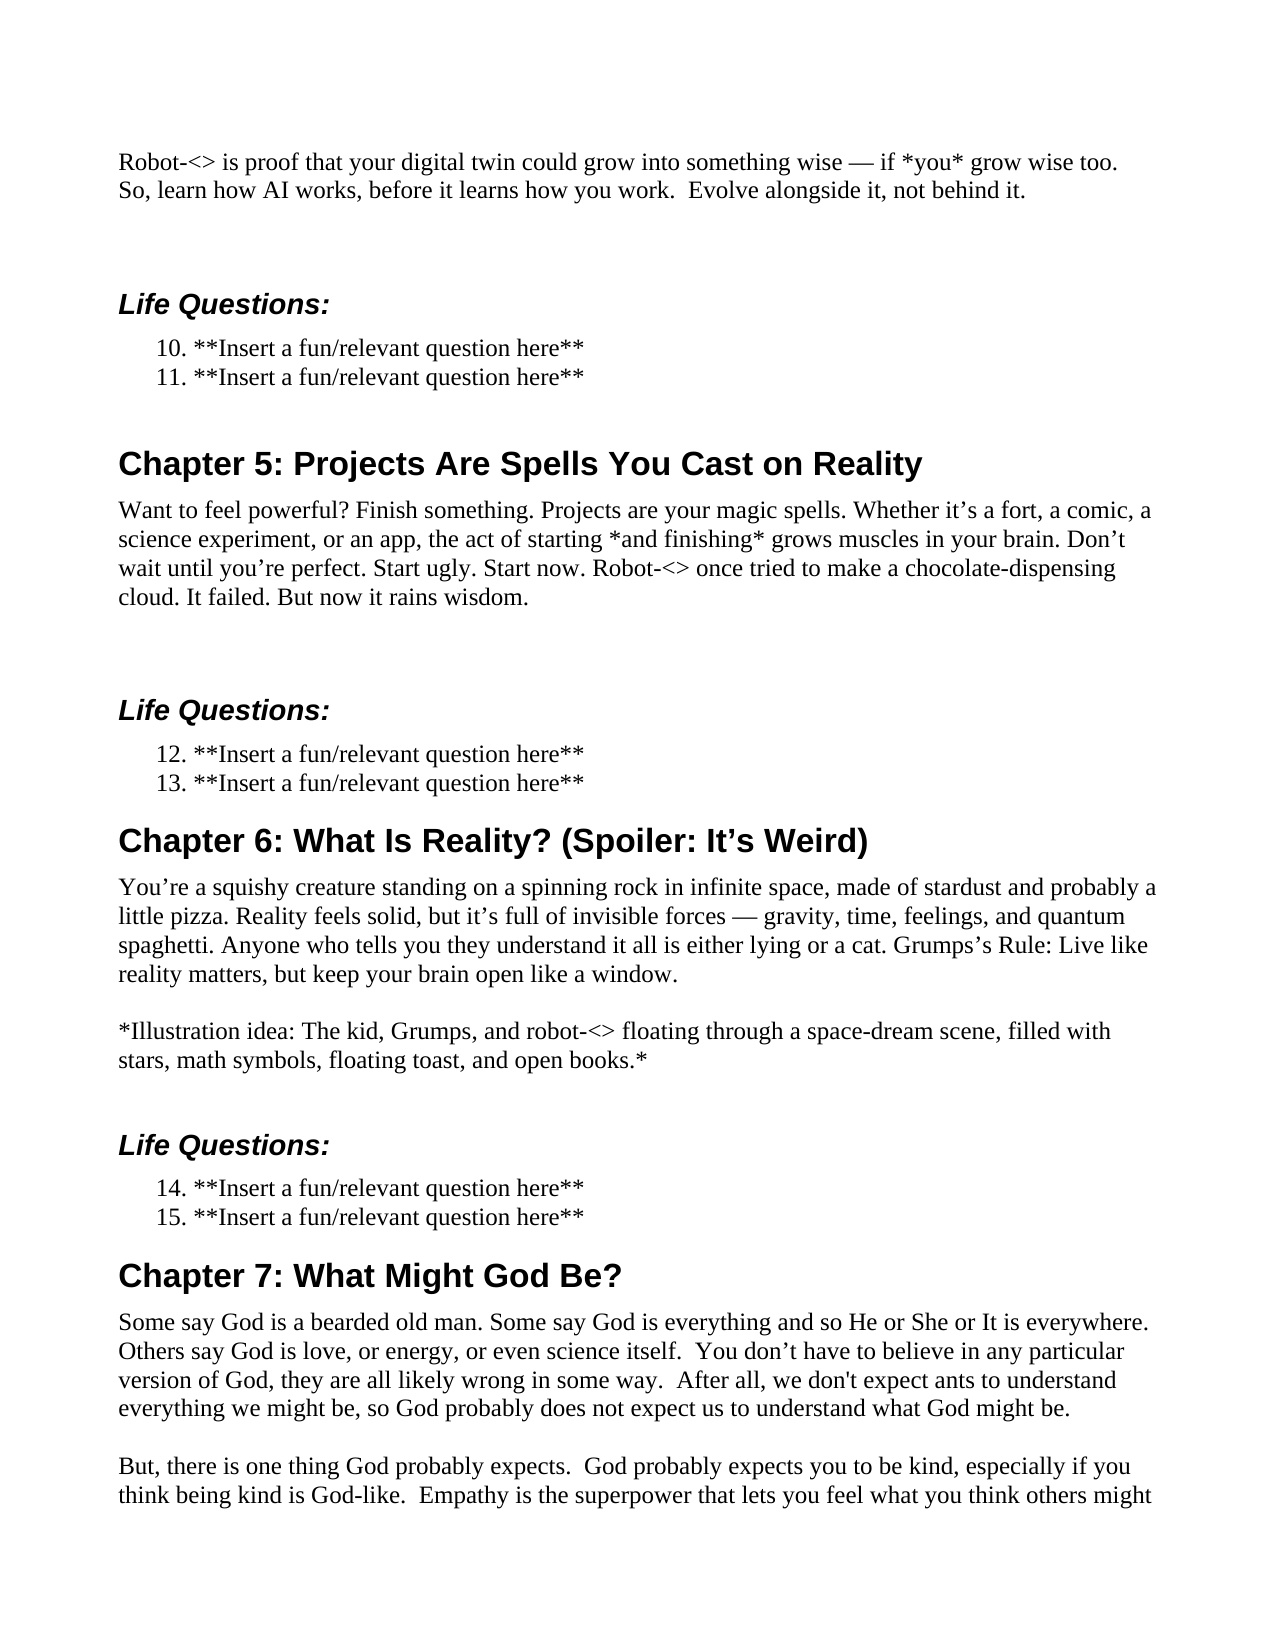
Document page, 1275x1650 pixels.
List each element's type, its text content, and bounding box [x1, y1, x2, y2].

text You’re a squishy creature standing on a spinning rock in infinite space, made of stardust and probably a little pizza. Reality feels solid, but it’s full of invisible forces — gravity, time, feelings, and quantum spaghetti. Anyone who tells you they understand it all is either lying or a cat. Grumps’s Rule: Live like reality matters, but keep your brain open like a window. [118, 872, 1157, 987]
subtitle Chapter 7: What Might God Be? [118, 1256, 1157, 1295]
subtitle Life Questions: [118, 1127, 1157, 1161]
subtitle Life Questions: [118, 287, 1157, 320]
text Want to feel powerful? Finish something. Projects are your magic spells. Whether it’s a fort, a comic, a science experiment, or an app, the act of starting *and finishing* grows muscles in your brain. Don’t wait until you’re perfect. Start ugly. Start now. Robot-<> once tried to make a chocolate-dispensing cloud. It failed. But now it rains wisdom. [118, 495, 1157, 610]
list **Insert a fun/relevant question here** [156, 768, 1157, 796]
subtitle Chapter 6: What Is Reality? (Spoiler: It’s Weird) [118, 821, 1157, 860]
list **Insert a fun/relevant question here** [156, 333, 1157, 362]
list **Insert a fun/relevant question here** [156, 1202, 1157, 1231]
text But, there is one thing God probably expects. God probably expects you to be kind, especially if you think being kind is God-like. Empathy is the superpower that lets you feel what you think others might [118, 1451, 1157, 1508]
text Robot-<> is proof that your digital twin could grow into something wise — if *you* grow wise too. So, learn how AI works, before it learns how you work. Evolve alongside it, not behind it. [118, 147, 1157, 204]
text *Illustration idea: The kid, Grumps, and robot-<> floating through a space-dream scene, filled with stars, math symbols, floating toast, and open books.* [118, 1016, 1157, 1074]
text Some say God is a bearded old man. Some say God is everything and so He or She or It is everywhere. Others say God is love, or energy, or even science itself. You don’t have to believe in any particular version of God, they are all likely wrong in some way. After all, we don't expect ants to understand everything we might be, so God probably does not expect us to understand what God might be. [118, 1307, 1157, 1422]
list **Insert a fun/relevant question here** [156, 739, 1157, 768]
subtitle Life Questions: [118, 693, 1157, 726]
list **Insert a fun/relevant question here** [156, 1173, 1157, 1202]
list **Insert a fun/relevant question here** [156, 362, 1157, 390]
subtitle Chapter 5: Projects Are Spells You Cast on Reality [118, 444, 1157, 483]
